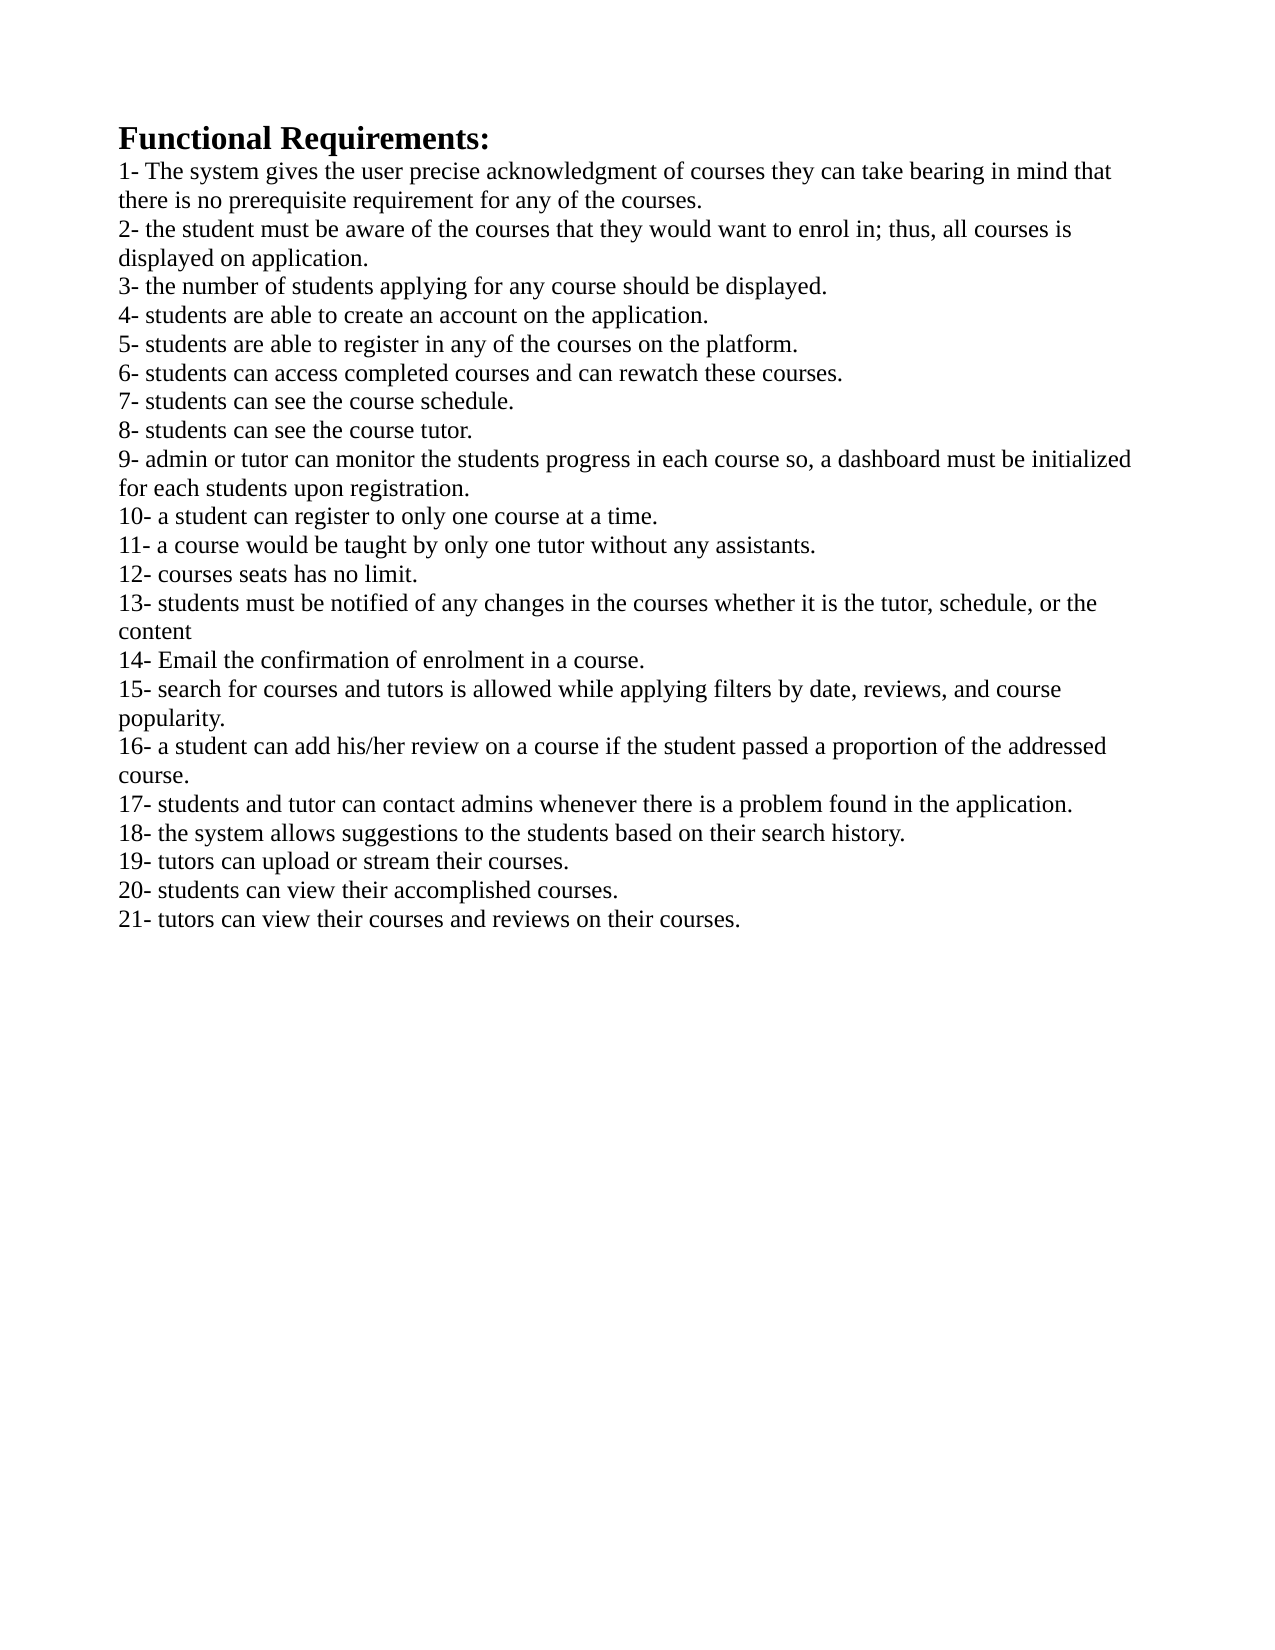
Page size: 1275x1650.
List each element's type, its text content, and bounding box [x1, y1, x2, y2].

text 11- a course would be taught by only one tutor without any assistants. [118, 530, 1157, 559]
text 4- students are able to create an account on the application. [118, 300, 1157, 329]
text 5- students are able to register in any of the courses on the platform. [118, 329, 1157, 358]
text 3- the number of students applying for any course should be displayed. [118, 271, 1157, 300]
text 20- students can view their accomplished courses. [118, 875, 1157, 904]
text 2- the student must be aware of the courses that they would want to enrol in; thus, all courses is displayed on application. [118, 214, 1157, 271]
text 8- students can see the course tutor. [118, 415, 1157, 444]
text 15- search for courses and tutors is allowed while applying filters by date, reviews, and course popularity. [118, 674, 1157, 731]
text 9- admin or tutor can monitor the students progress in each course so, a dashboard must be initialized for each students upon registration. [118, 444, 1157, 501]
text Functional Requirements: [118, 118, 1157, 156]
text 13- students must be notified of any changes in the courses whether it is the tutor, schedule, or the content [118, 588, 1157, 645]
text 12- courses seats has no limit. [118, 559, 1157, 588]
text 7- students can see the course schedule. [118, 386, 1157, 415]
text 17- students and tutor can contact admins whenever there is a problem found in the application. [118, 789, 1157, 818]
text 6- students can access completed courses and can rewatch these courses. [118, 358, 1157, 386]
text 1- The system gives the user precise acknowledgment of courses they can take bearing in mind that there is no prerequisite requirement for any of the courses. [118, 156, 1157, 214]
text 21- tutors can view their courses and reviews on their courses. [118, 904, 1157, 933]
text 10- a student can register to only one course at a time. [118, 501, 1157, 530]
text 16- a student can add his/her review on a course if the student passed a proportion of the addressed course. [118, 731, 1157, 789]
text 18- the system allows suggestions to the students based on their search history. [118, 818, 1157, 846]
text 19- tutors can upload or stream their courses. [118, 846, 1157, 875]
text 14- Email the confirmation of enrolment in a course. [118, 645, 1157, 674]
